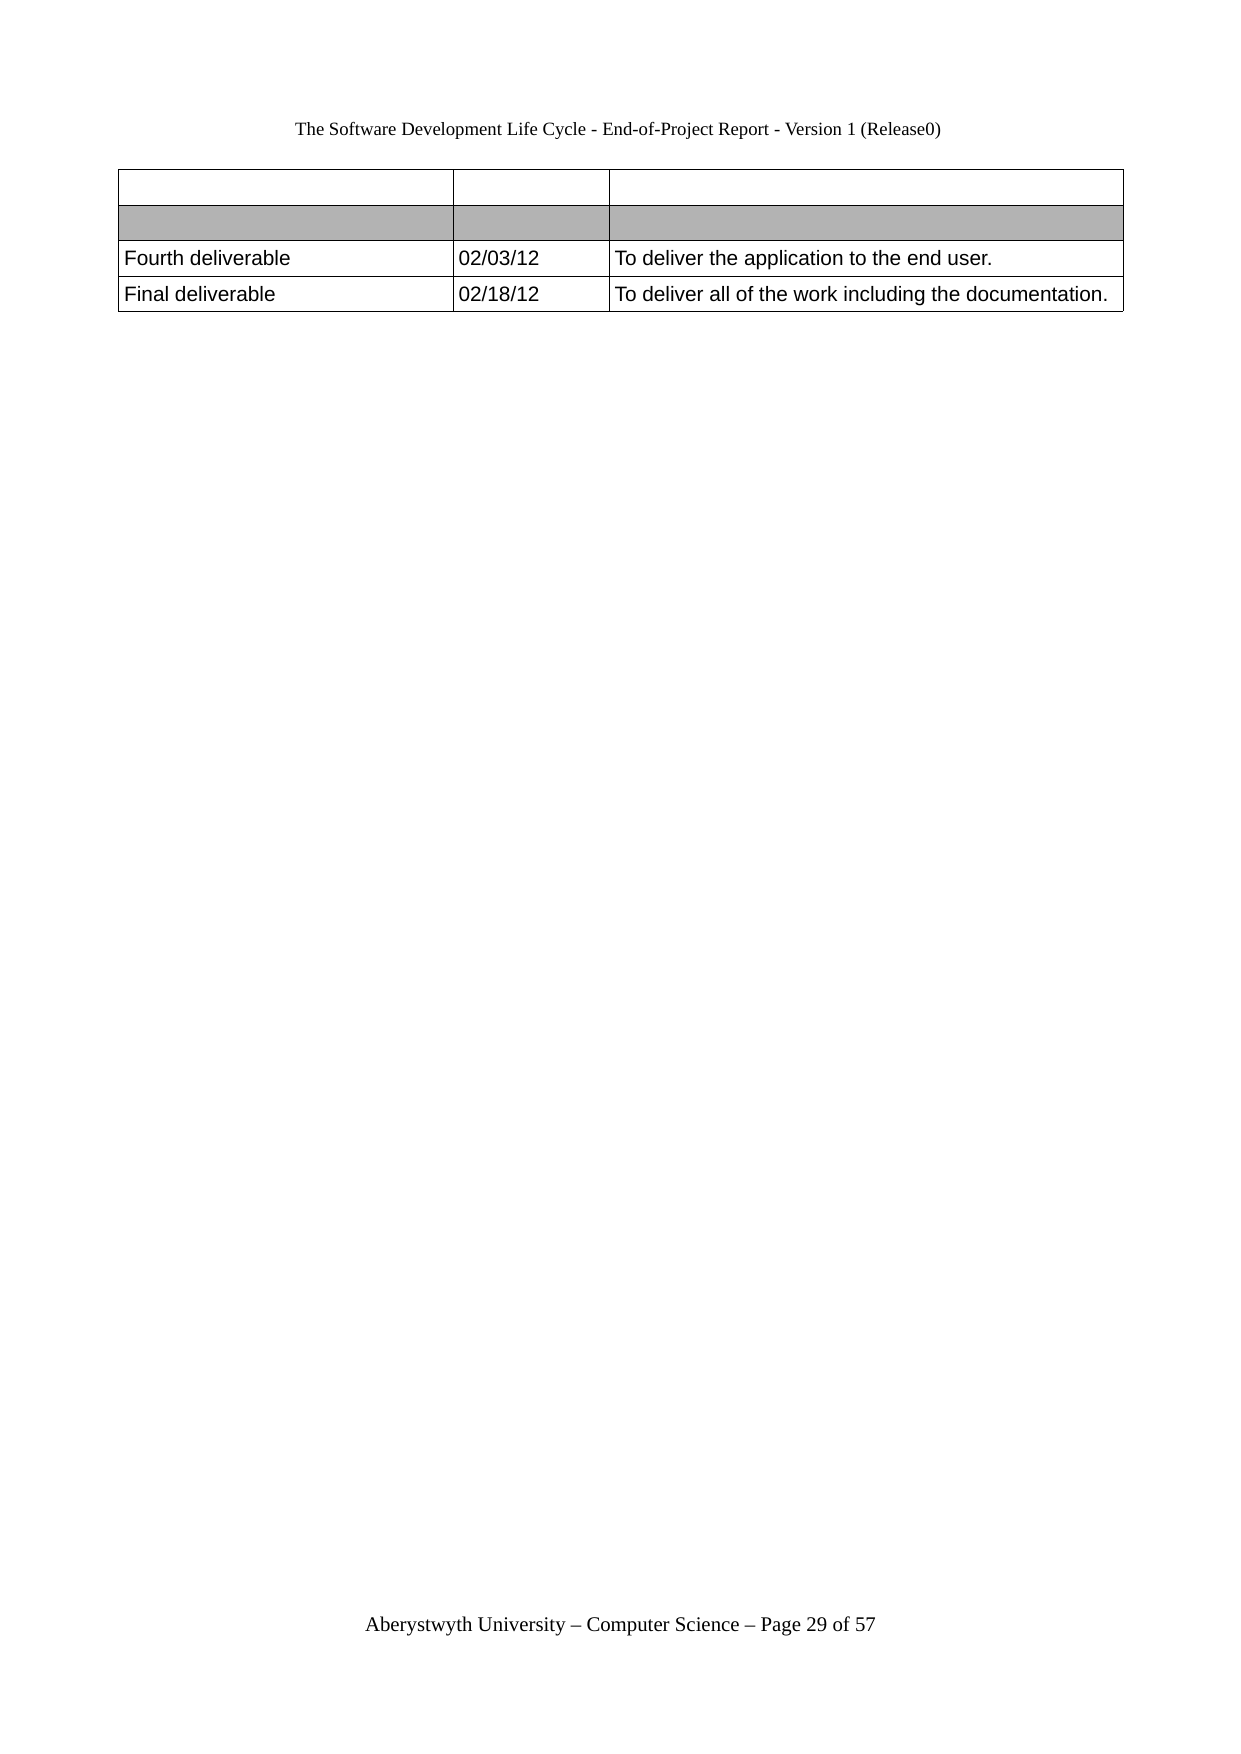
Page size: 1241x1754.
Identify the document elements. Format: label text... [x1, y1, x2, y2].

table_cell Final deliverable [119, 277, 453, 311]
table_cell [454, 206, 609, 240]
table_cell [610, 206, 1123, 240]
table_cell 03/02/12 [454, 241, 609, 276]
table_cell [119, 206, 453, 240]
table_cell [610, 170, 1123, 205]
table_cell 18/02/12 [454, 277, 609, 311]
table_cell To deliver all of the work including the documentation. [610, 277, 1123, 311]
table_cell To deliver the application to the end user. [610, 241, 1123, 276]
table_cell Fourth deliverable [119, 241, 453, 276]
table_cell [454, 170, 609, 205]
table_cell [119, 170, 453, 205]
